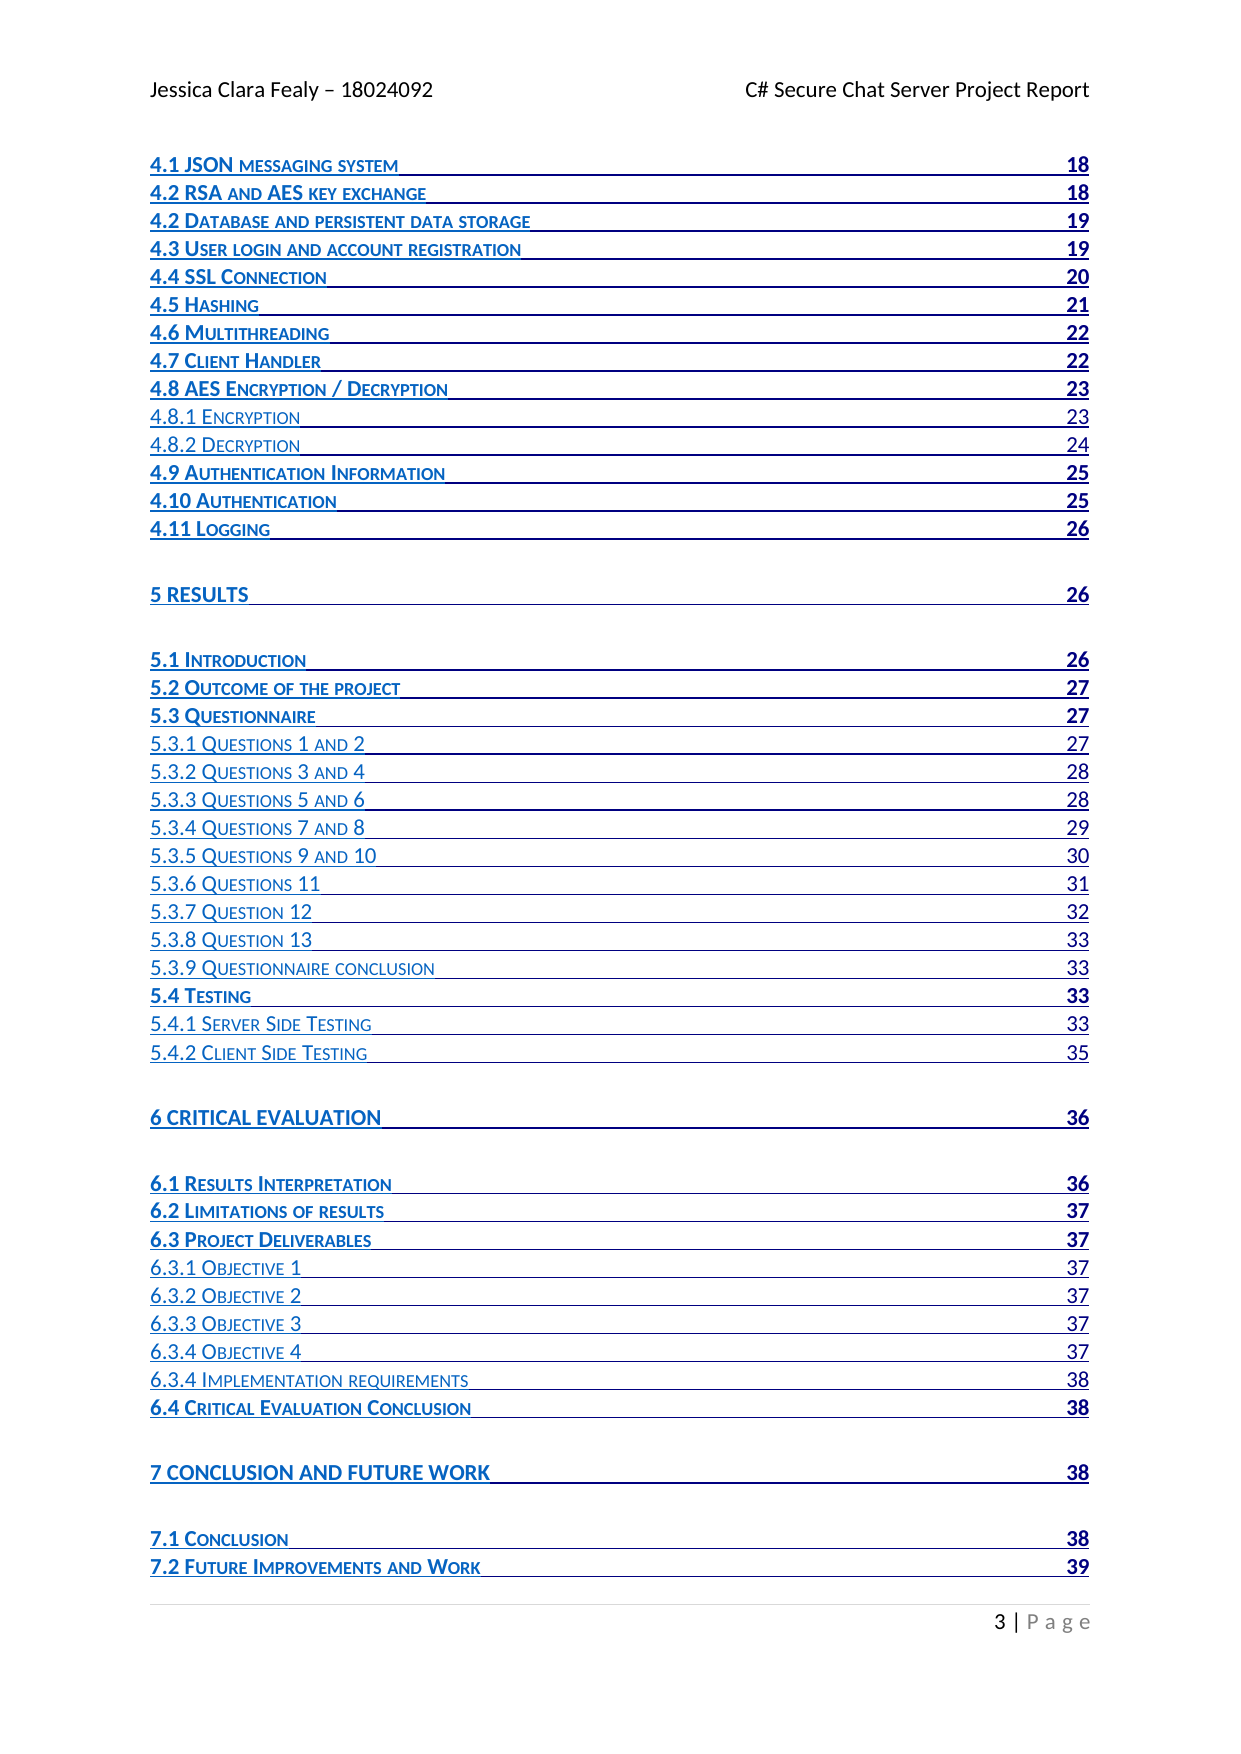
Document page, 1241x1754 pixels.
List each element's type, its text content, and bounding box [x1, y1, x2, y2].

text 4.11 Logging 26 [150, 514, 1090, 542]
text 6.2 Limitations of results 37 [150, 1197, 1090, 1225]
text 4.5 Hashing 21 [150, 290, 1090, 318]
text 5 Results 26 [150, 580, 1090, 608]
text 5.3.9 Questionnaire conclusion 33 [150, 953, 1090, 982]
text 5.4.2 Client Side Testing 35 [150, 1038, 1090, 1066]
text 5.3.7 Question 12 32 [150, 897, 1090, 926]
text 5.2 Outcome of the project 27 [150, 673, 1090, 701]
text 6.3.1 Objective 1 37 [150, 1253, 1090, 1281]
text 4.2 RSA and AES key exchange 18 [150, 178, 1090, 206]
text 4.8.2 Decryption 24 [150, 430, 1090, 458]
text 7 Conclusion and future work 38 [150, 1458, 1090, 1486]
text 5.3.8 Question 13 33 [150, 926, 1090, 953]
text 5.1 Introduction 26 [150, 645, 1090, 673]
text 5.3.2 Questions 3 and 4 28 [150, 757, 1090, 785]
text 6 Critical Evaluation 36 [150, 1103, 1090, 1131]
text 5.3.5 Questions 9 and 10 30 [150, 841, 1090, 869]
text 4.2 Database and persistent data storage 19 [150, 206, 1090, 234]
text 6.3.4 Objective 4 37 [150, 1337, 1090, 1365]
text 4.6 Multithreading 22 [150, 318, 1090, 346]
text 4.10 Authentication 25 [150, 486, 1090, 514]
text 4.4 SSL Connection 20 [150, 262, 1090, 290]
text 5.3.1 Questions 1 and 2 27 [150, 729, 1090, 757]
text 4.9 Authentication Information 25 [150, 458, 1090, 486]
text 7.1 Conclusion 38 [150, 1524, 1090, 1552]
text 5.3.3 Questions 5 and 6 28 [150, 785, 1090, 813]
text 5.3 Questionnaire 27 [150, 701, 1090, 729]
text 4.1 JSON messaging system 18 [150, 150, 1090, 178]
text 4.7 Client Handler 22 [150, 346, 1090, 374]
text 7.2 Future Improvements and Work 39 [150, 1552, 1090, 1580]
text 6.1 Results Interpretation 36 [150, 1169, 1090, 1197]
text 5.3.6 Questions 11 31 [150, 869, 1090, 897]
text 4.8.1 Encryption 23 [150, 402, 1090, 430]
text 6.3 Project Deliverables 37 [150, 1225, 1090, 1253]
text 5.3.4 Questions 7 and 8 29 [150, 813, 1090, 841]
text 6.3.2 Objective 2 37 [150, 1281, 1090, 1309]
text 6.3.3 Objective 3 37 [150, 1309, 1090, 1337]
text 5.4.1 Server Side Testing 33 [150, 1009, 1090, 1038]
text 6.4 Critical Evaluation Conclusion 38 [150, 1393, 1090, 1421]
text 6.3.4 Implementation requirements 38 [150, 1365, 1090, 1393]
text 4.3 User login and account registration 19 [150, 234, 1090, 262]
text 4.8 AES Encryption / Decryption 23 [150, 374, 1090, 402]
text 5.4 Testing 33 [150, 982, 1090, 1009]
